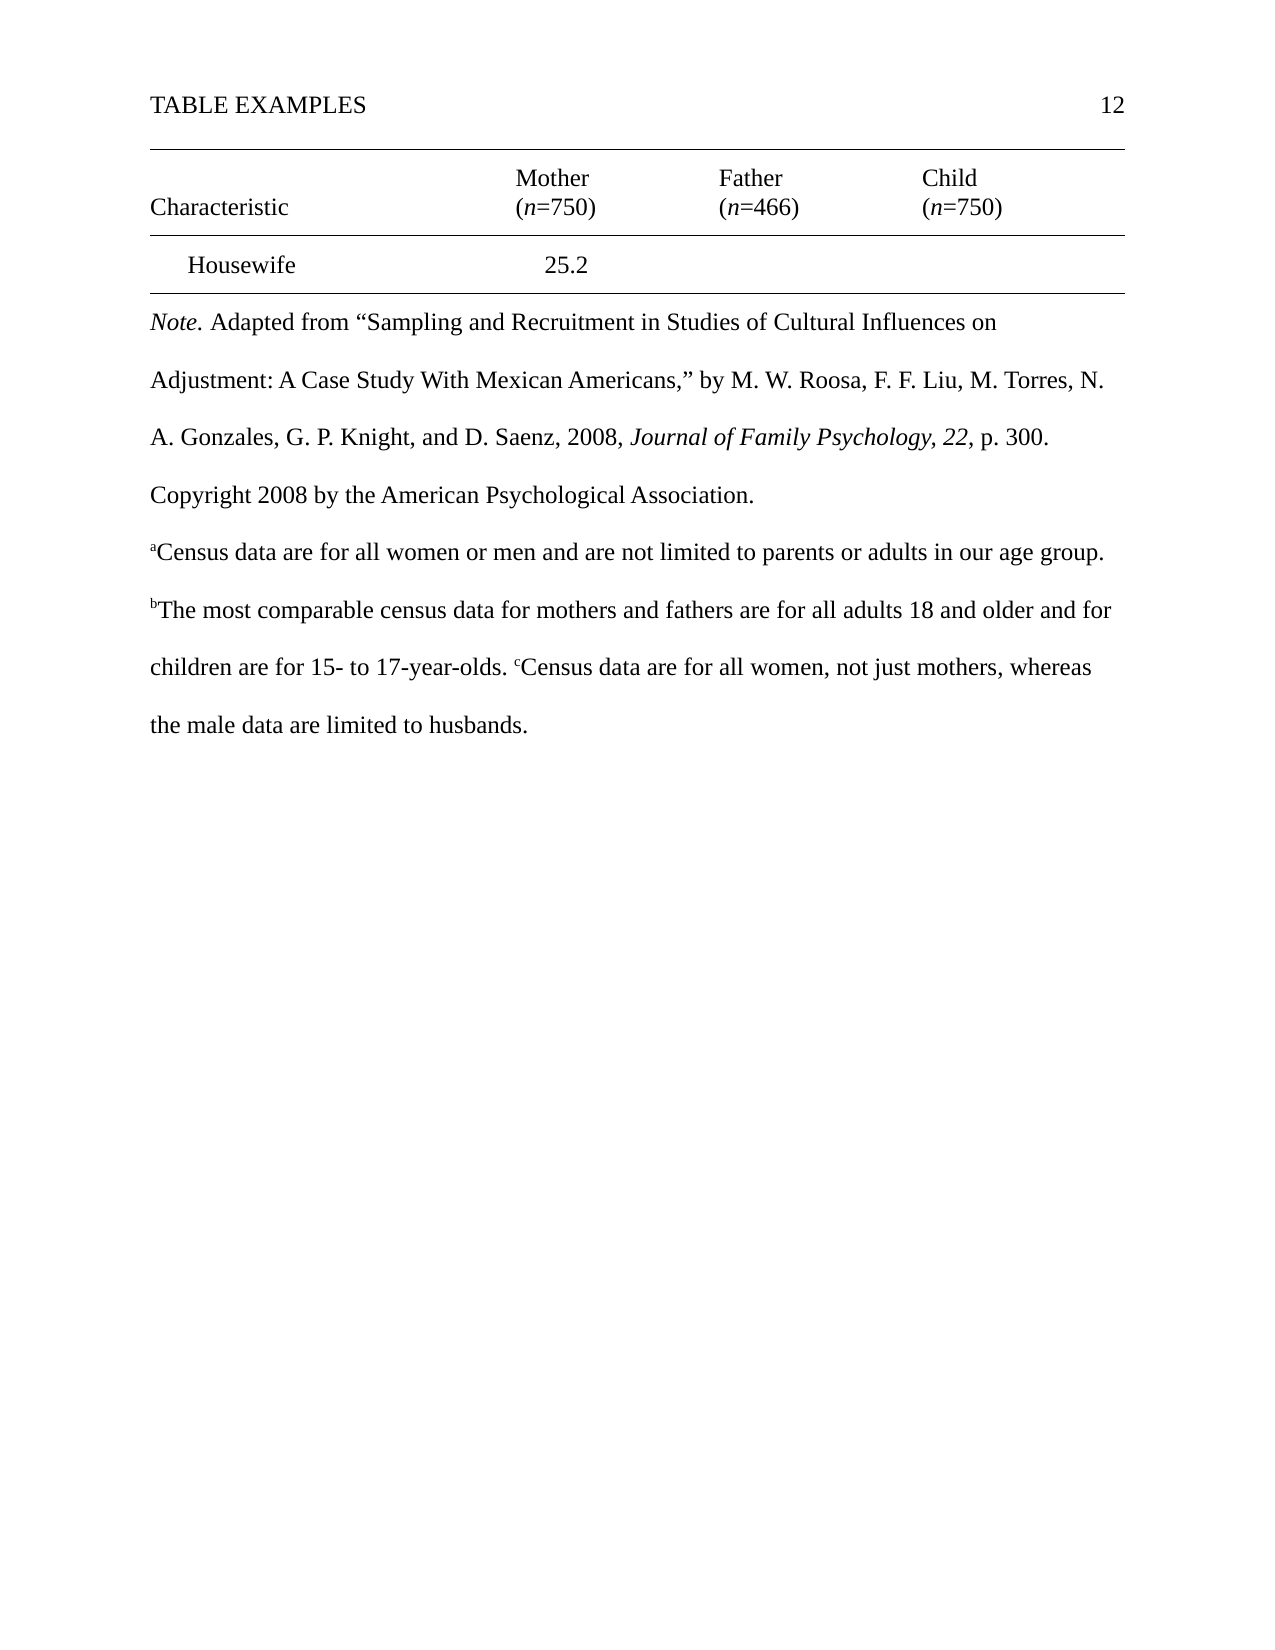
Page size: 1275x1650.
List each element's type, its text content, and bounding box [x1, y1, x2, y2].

text aCensus data are for all women or men and are not limited to parents or adults in our age group. bThe most comparable census data for mothers and fathers are for all adults 18 and older and for children are for 15- to 17-year-olds. cCensus data are for all women, not just mothers, whereas the male data are limited to husbands. [150, 537, 1125, 739]
table_header Child (n=750) [922, 150, 1125, 235]
table_cell [820, 236, 922, 293]
table_cell Housewife [150, 236, 515, 293]
table_cell [922, 236, 1023, 293]
table_cell [719, 236, 820, 293]
table_cell [617, 236, 719, 293]
table_header Characteristic [150, 150, 515, 235]
table_cell [1023, 236, 1125, 293]
table_header Mother (n=750) [515, 150, 719, 235]
text Note. Adapted from “Sampling and Recruitment in Studies of Cultural Influences on Adjustment: A Case Study With Mexican Americans,” by M. W. Roosa, F. F. Liu, M. Torres, N. A. Gonzales, G. P. Knight, and D. Saenz, 2008, Journal of Family Psychology, 22, p. 300. Copyright 2008 by the American Psychological Association. [150, 307, 1125, 509]
table_cell 25.2 [515, 236, 617, 293]
table_header Father (n=466) [719, 150, 922, 235]
